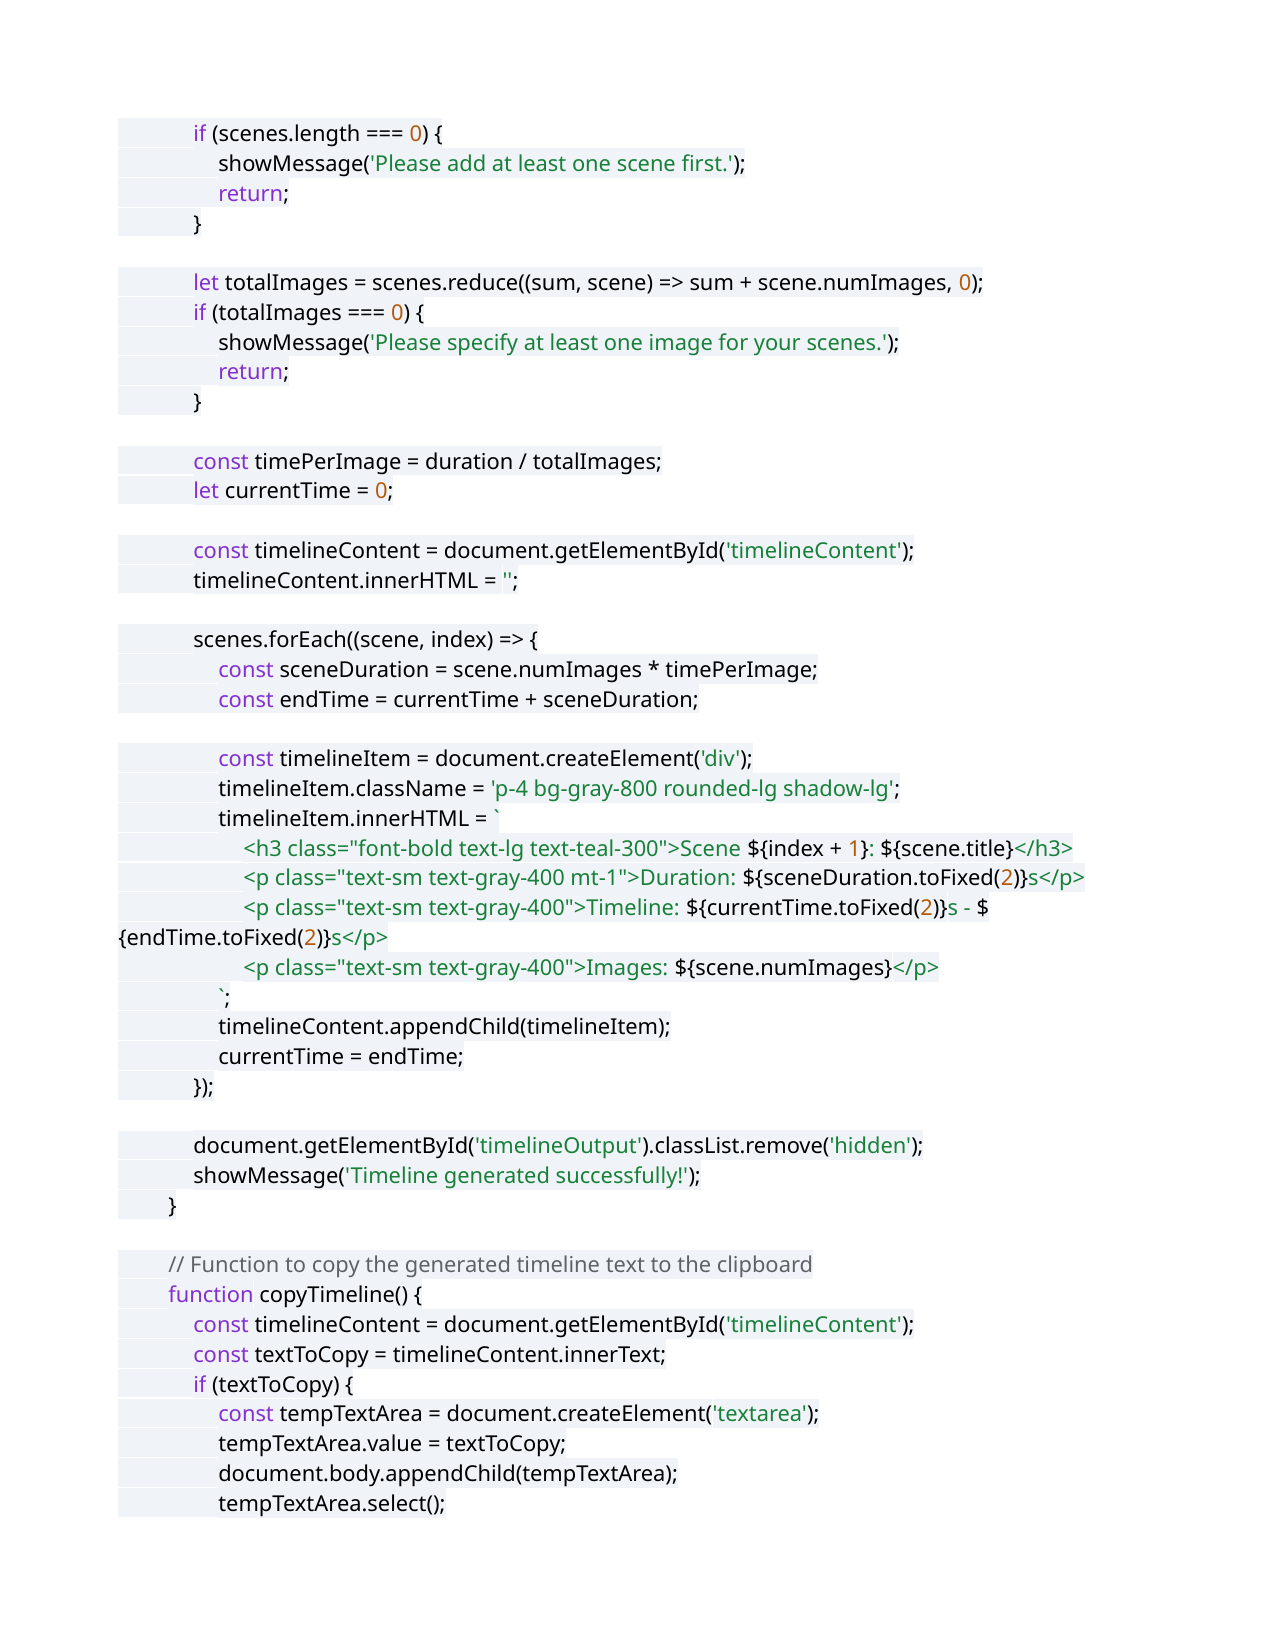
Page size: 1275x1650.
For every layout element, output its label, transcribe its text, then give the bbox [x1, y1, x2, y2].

text const textToCopy = timelineContent.innerText; [118, 1339, 1157, 1369]
text } [118, 207, 1157, 237]
text // Function to copy the generated timeline text to the clipboard [118, 1249, 1157, 1279]
text timelineItem.className = 'p-4 bg-gray-800 rounded-lg shadow-lg'; [118, 773, 1157, 803]
text if (textToCopy) { [118, 1369, 1157, 1398]
text timelineItem.innerHTML = ` [118, 803, 1157, 833]
text let currentTime = 0; [118, 475, 1157, 505]
text tempTextArea.select(); [118, 1488, 1157, 1518]
text function copyTimeline() { [118, 1279, 1157, 1309]
text timelineContent.appendChild(timelineItem); [118, 1011, 1157, 1041]
text showMessage('Please add at least one scene first.'); [118, 148, 1157, 178]
text <p class="text-sm text-gray-400 mt-1">Duration: ${sceneDuration.toFixed(2)}s</p> [118, 862, 1157, 892]
text tempTextArea.value = textToCopy; [118, 1428, 1157, 1458]
text const endTime = currentTime + sceneDuration; [118, 684, 1157, 713]
text if (scenes.length === 0) { [118, 118, 1157, 148]
text scenes.forEach((scene, index) => { [118, 624, 1157, 654]
text const sceneDuration = scene.numImages * timePerImage; [118, 654, 1157, 684]
text timelineContent.innerHTML = ''; [118, 565, 1157, 594]
text showMessage('Please specify at least one image for your scenes.'); [118, 327, 1157, 356]
text const tempTextArea = document.createElement('textarea'); [118, 1398, 1157, 1428]
text currentTime = endTime; [118, 1041, 1157, 1071]
text const timelineContent = document.getElementById('timelineContent'); [118, 1309, 1157, 1339]
text const timePerImage = duration / totalImages; [118, 446, 1157, 475]
text if (totalImages === 0) { [118, 297, 1157, 327]
text } [118, 386, 1157, 416]
text <p class="text-sm text-gray-400">Images: ${scene.numImages}</p> [118, 952, 1157, 982]
text let totalImages = scenes.reduce((sum, scene) => sum + scene.numImages, 0); [118, 267, 1157, 297]
text `; [118, 982, 1157, 1011]
text <h3 class="font-bold text-lg text-teal-300">Scene ${index + 1}: ${scene.title}</h3> [118, 833, 1157, 862]
text showMessage('Timeline generated successfully!'); [118, 1160, 1157, 1190]
text return; [118, 356, 1157, 386]
text const timelineItem = document.createElement('div'); [118, 743, 1157, 773]
text document.getElementById('timelineOutput').classList.remove('hidden'); [118, 1130, 1157, 1160]
text <p class="text-sm text-gray-400">Timeline: ${currentTime.toFixed(2)}s - ${endTime.toFixed(2)}s</p> [118, 892, 1157, 952]
text return; [118, 178, 1157, 207]
text document.body.appendChild(tempTextArea); [118, 1458, 1157, 1488]
text const timelineContent = document.getElementById('timelineContent'); [118, 535, 1157, 565]
text } [118, 1190, 1157, 1220]
text }); [118, 1071, 1157, 1101]
